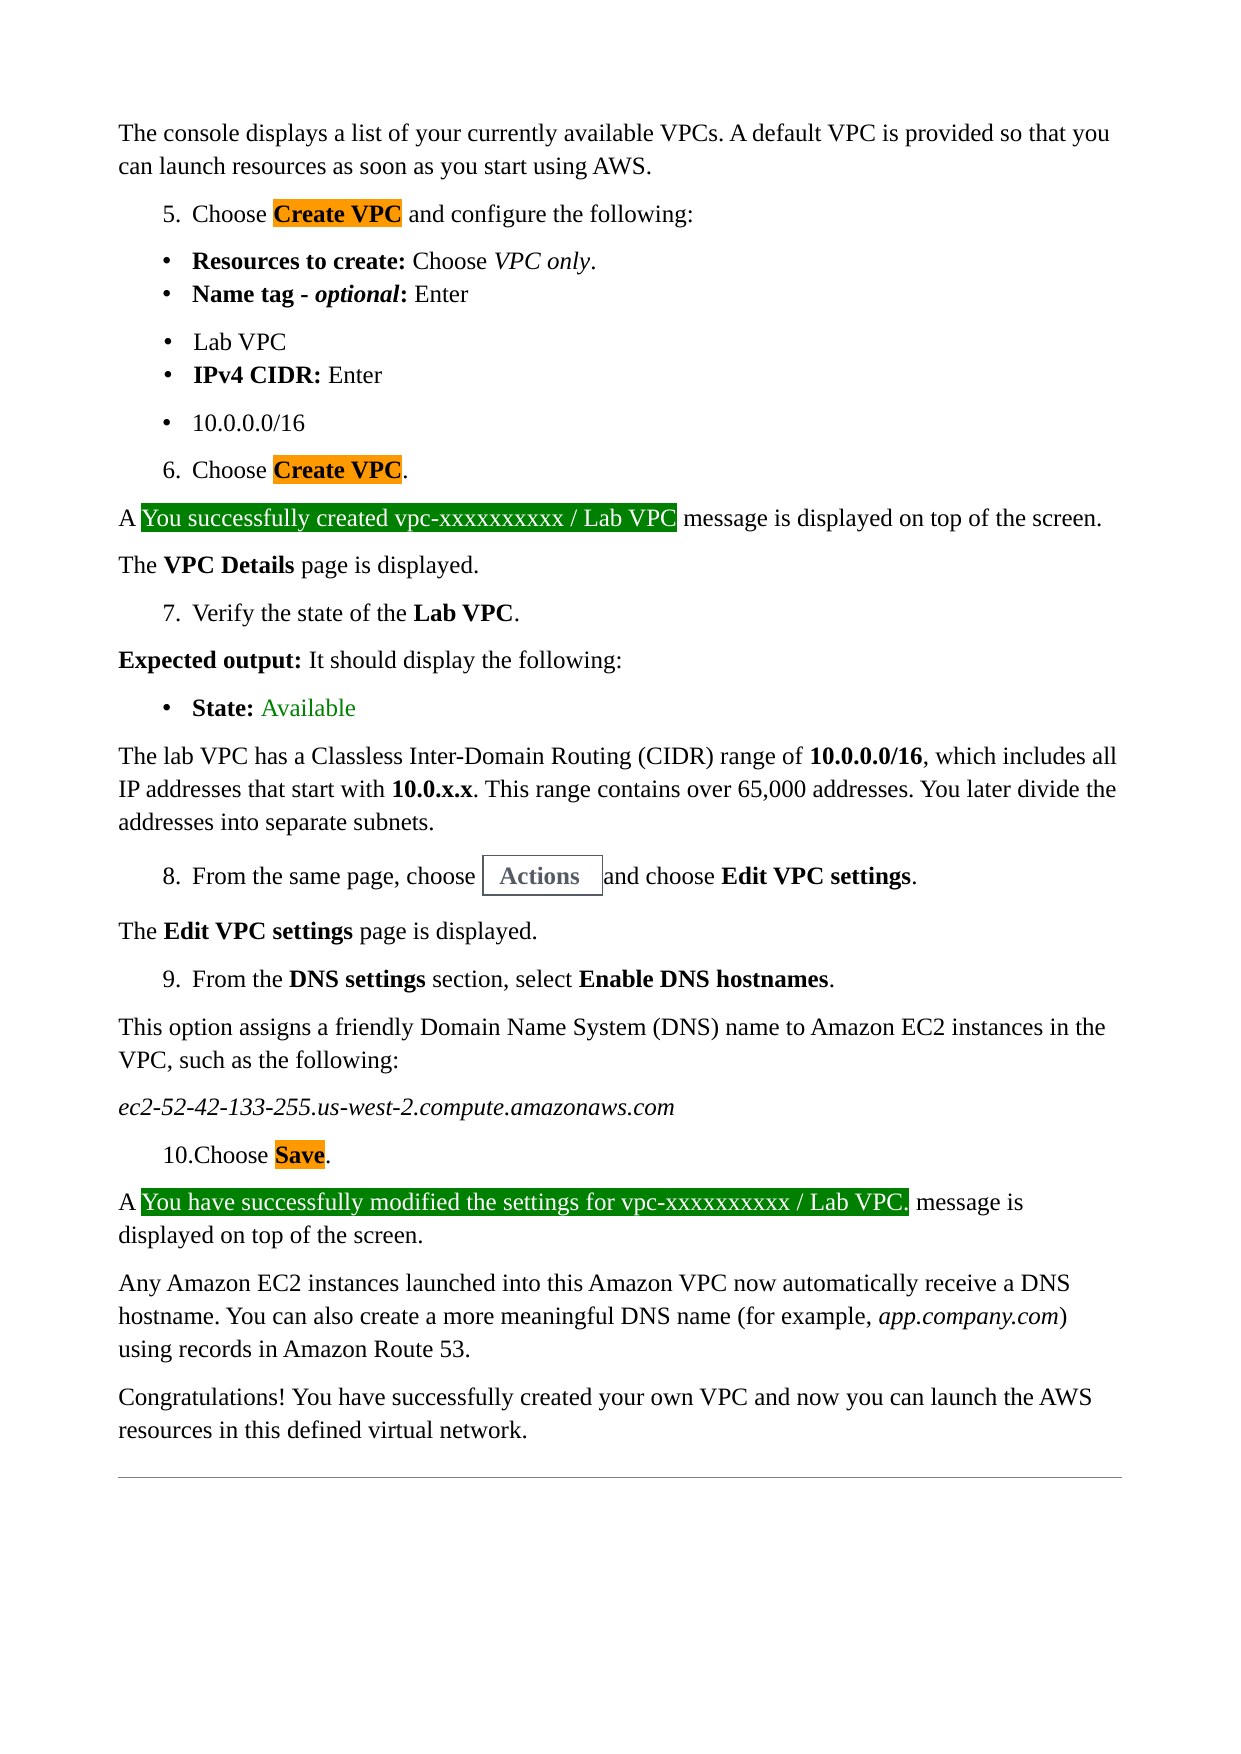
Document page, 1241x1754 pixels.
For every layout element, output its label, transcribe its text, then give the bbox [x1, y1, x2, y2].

list State: Available [162, 693, 1122, 722]
list Choose Create VPC and configure the following: [162, 199, 1122, 227]
text This option assigns a friendly Domain Name System (DNS) name to Amazon EC2 instances in the VPC, such as the following: [118, 1012, 1122, 1073]
text The console displays a list of your currently available VPCs. A default VPC is provided so that you can launch resources as soon as you start using AWS. [118, 118, 1122, 180]
text The lab VPC has a Classless Inter-Domain Routing (CIDR) range of 10.0.0.0/16, which includes all IP addresses that start with 10.0.x.x. This range contains over 65,000 addresses. You later divide the addresses into separate subnets. [118, 741, 1122, 836]
list From the same page, choose Actions [162, 854, 602, 896]
list and choose Edit VPC settings. [603, 854, 1122, 896]
text A You successfully created vpc-xxxxxxxxxx / Lab VPC message is displayed on top of the screen. [118, 503, 1122, 532]
list Choose Save. [162, 1140, 1122, 1169]
list Verify the state of the Lab VPC. [162, 598, 1122, 627]
text ec2-52-42-133-255.us-west-2.compute.amazonaws.com [118, 1092, 1122, 1121]
text Expected output: It should display the following: [118, 646, 1122, 674]
list IPv4 CIDR: Enter [164, 360, 1122, 389]
list 10.0.0.0/16 [162, 408, 1122, 436]
text A You have successfully modified the settings for vpc-xxxxxxxxxx / Lab VPC. message is displayed on top of the screen. [118, 1187, 1122, 1249]
text The VPC Details page is displayed. [118, 550, 1122, 579]
text Any Amazon EC2 instances launched into this Amazon VPC now automatically receive a DNS hostname. You can also create a more meaningful DNS name (for example, app.company.com) using records in Amazon Route 53. [118, 1268, 1122, 1363]
list Name tag - optional: Enter [162, 279, 1122, 308]
list Choose Create VPC. [162, 455, 1122, 484]
list From the DNS settings section, select Enable DNS hostnames. [162, 964, 1122, 993]
list Lab VPC [164, 327, 1122, 356]
text The Edit VPC settings page is displayed. [118, 916, 1122, 945]
text Congratulations! You have successfully created your own VPC and now you can launch the AWS resources in this defined virtual network. [118, 1382, 1122, 1443]
list Resources to create: Choose VPC only. [162, 246, 1122, 275]
